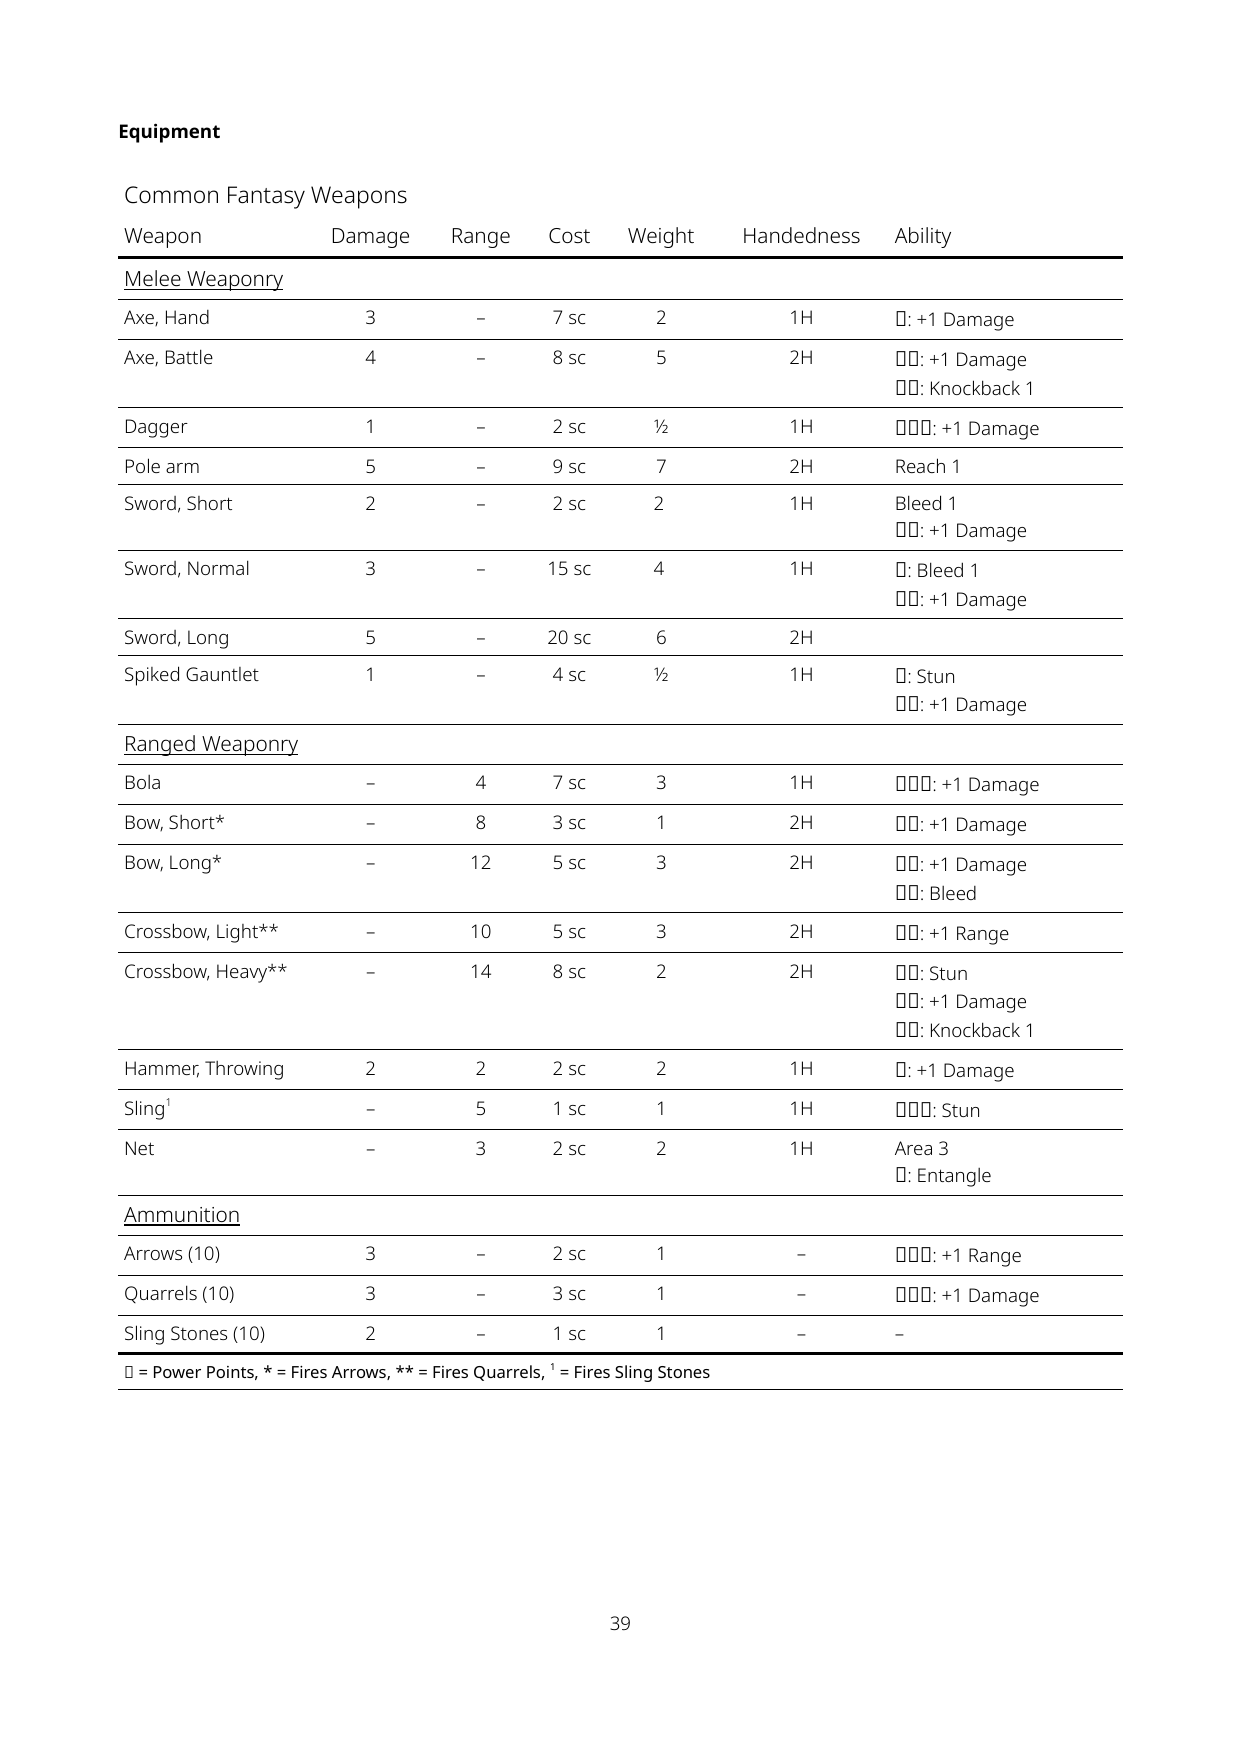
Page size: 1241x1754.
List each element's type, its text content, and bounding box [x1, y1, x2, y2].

table_cell 1 [609, 1090, 714, 1129]
table_cell – [431, 1316, 530, 1352]
table_cell Sling Stones (10) [118, 1316, 309, 1352]
table_cell 2 sc [530, 1130, 608, 1194]
table_cell : +1 Damage [889, 408, 1122, 447]
table_cell Bow, Short* [118, 805, 309, 844]
table_cell Axe, Hand [118, 300, 309, 339]
table_cell – [431, 448, 530, 484]
table_cell 1H [714, 765, 889, 804]
table_cell 2H [714, 619, 889, 655]
table_cell Bola [118, 765, 309, 804]
table_cell 3 [310, 551, 431, 618]
table_cell Bleed 1 : +1 Damage [889, 485, 1122, 550]
table_cell 2H [714, 913, 889, 952]
table_cell 2 [310, 485, 431, 550]
table_cell – [431, 551, 530, 618]
table_cell ½ [609, 656, 714, 724]
table_cell – [431, 408, 530, 447]
table_cell 2 [609, 485, 714, 550]
table_cell 5 [431, 1090, 530, 1129]
table_cell : +1 Damage : Bleed [889, 845, 1122, 912]
table_cell 1H [714, 1090, 889, 1129]
table_cell Axe, Battle [118, 340, 309, 407]
table_cell 7 sc [530, 300, 608, 339]
table_cell : Stun : +1 Damage [889, 656, 1122, 724]
table_cell Dagger [118, 408, 309, 447]
table_cell – [431, 656, 530, 724]
table_cell 2H [714, 953, 889, 1049]
table_cell Bow, Long* [118, 845, 309, 912]
table_cell – [310, 1130, 431, 1194]
table_cell 14 [431, 953, 530, 1049]
table_cell Hammer, Throwing [118, 1050, 309, 1089]
table_cell 8 sc [530, 340, 608, 407]
table_cell : +1 Damage [889, 1276, 1122, 1314]
table_cell 4 sc [530, 656, 608, 724]
table_cell 7 [609, 448, 714, 484]
table_cell Sword, Short [118, 485, 309, 550]
table_cell 2 [310, 1316, 431, 1352]
table_cell 2 [609, 953, 714, 1049]
table_cell Weight [609, 216, 714, 256]
table_cell 1 [310, 408, 431, 447]
table_cell Damage [310, 216, 431, 256]
table_cell Sword, Long [118, 619, 309, 655]
table_cell : +1 Damage [889, 1050, 1122, 1089]
table_cell Handedness [714, 216, 889, 256]
table_cell 6 [609, 619, 714, 655]
table_cell 2H [714, 340, 889, 407]
table_cell 20 sc [530, 619, 608, 655]
table_cell 1H [714, 551, 889, 618]
table_cell Sword, Normal [118, 551, 309, 618]
table_cell Net [118, 1130, 309, 1194]
table_cell : +1 Damage [889, 300, 1122, 339]
table_cell 2 [609, 300, 714, 339]
table_cell  = Power Points, * = Fires Arrows, ** = Fires Quarrels, 1 = Fires Sling Stones [118, 1355, 1122, 1389]
table_cell 2 sc [530, 408, 608, 447]
table_cell 3 [609, 765, 714, 804]
table_cell 2 sc [530, 1050, 608, 1089]
table_cell 7 sc [530, 765, 608, 804]
table_cell 1 [609, 1276, 714, 1314]
table_cell – [431, 485, 530, 550]
table_cell 1 [310, 656, 431, 724]
table_cell 3 [310, 300, 431, 339]
table_cell 4 [310, 340, 431, 407]
table_cell 2 sc [530, 485, 608, 550]
table_cell 8 sc [530, 953, 608, 1049]
table_cell 5 sc [530, 845, 608, 912]
table_cell – [310, 805, 431, 844]
table_cell – [310, 845, 431, 912]
table_cell 8 [431, 805, 530, 844]
table_cell – [714, 1276, 889, 1314]
table_cell Quarrels (10) [118, 1276, 309, 1314]
table_cell 1H [714, 300, 889, 339]
table_cell 1H [714, 1130, 889, 1194]
table_cell – [889, 1316, 1122, 1352]
table_cell 2 [310, 1050, 431, 1089]
table_cell Spiked Gauntlet [118, 656, 309, 724]
table_cell 1H [714, 1050, 889, 1089]
table_cell 1 [609, 805, 714, 844]
table_cell – [431, 340, 530, 407]
table_cell 2H [714, 448, 889, 484]
table_cell – [431, 300, 530, 339]
table_cell 12 [431, 845, 530, 912]
table_cell 4 [431, 765, 530, 804]
table_cell Crossbow, Heavy** [118, 953, 309, 1049]
table_cell : Stun [889, 1090, 1122, 1129]
table_cell 1 [609, 1236, 714, 1274]
table_cell [889, 619, 1122, 655]
table_cell – [714, 1236, 889, 1274]
table_cell – [310, 953, 431, 1049]
table_cell : Stun : +1 Damage : Knockback 1 [889, 953, 1122, 1049]
table_cell Crossbow, Light** [118, 913, 309, 952]
table_cell 1H [714, 408, 889, 447]
table_cell 10 [431, 913, 530, 952]
table_cell 9 sc [530, 448, 608, 484]
table_cell Melee Weaponry [118, 259, 1122, 299]
table_cell 5 sc [530, 913, 608, 952]
table_cell 2H [714, 805, 889, 844]
table_cell Cost [530, 216, 608, 256]
table_cell 1 sc [530, 1090, 608, 1129]
table_cell : Bleed 1 : +1 Damage [889, 551, 1122, 618]
table_cell 2H [714, 845, 889, 912]
table_cell 15 sc [530, 551, 608, 618]
table_cell 3 sc [530, 805, 608, 844]
table_cell Reach 1 [889, 448, 1122, 484]
table_cell 1 sc [530, 1316, 608, 1352]
table_cell 3 [609, 845, 714, 912]
table_cell – [431, 1276, 530, 1314]
table_cell 5 [310, 619, 431, 655]
table_cell 3 [609, 913, 714, 952]
table_cell Pole arm [118, 448, 309, 484]
table_cell Area 3 : Entangle [889, 1130, 1122, 1194]
table_cell ½ [609, 408, 714, 447]
table_cell 5 [310, 448, 431, 484]
table_cell 2 [431, 1050, 530, 1089]
table_cell Ammunition [118, 1196, 1122, 1234]
table_cell Ability [889, 216, 1122, 256]
table_cell – [431, 1236, 530, 1274]
table_cell – [310, 913, 431, 952]
table_cell Range [431, 216, 530, 256]
table_cell 1 [609, 1316, 714, 1352]
table_cell Ranged Weaponry [118, 725, 1122, 764]
table_cell 3 [310, 1236, 431, 1274]
table_cell 1H [714, 656, 889, 724]
table_cell Weapon [118, 216, 309, 256]
table_cell 3 sc [530, 1276, 608, 1314]
table_cell Arrows (10) [118, 1236, 309, 1274]
table_cell – [310, 765, 431, 804]
table_cell : +1 Damage : Knockback 1 [889, 340, 1122, 407]
table_cell 3 [431, 1130, 530, 1194]
table_cell – [714, 1316, 889, 1352]
table_cell 5 [609, 340, 714, 407]
table_cell : +1 Damage [889, 765, 1122, 804]
table_cell Sling1 [118, 1090, 309, 1129]
table_cell 2 [609, 1130, 714, 1194]
table_cell : +1 Range [889, 913, 1122, 952]
table_cell 1H [714, 485, 889, 550]
table_cell – [431, 619, 530, 655]
table_cell : +1 Damage [889, 805, 1122, 844]
table_cell 2 sc [530, 1236, 608, 1274]
table_cell 2 [609, 1050, 714, 1089]
table_header Common Fantasy Weapons [118, 173, 1122, 216]
table_cell 3 [310, 1276, 431, 1314]
table_cell 4 [609, 551, 714, 618]
table_cell : +1 Range [889, 1236, 1122, 1274]
table_cell – [310, 1090, 431, 1129]
